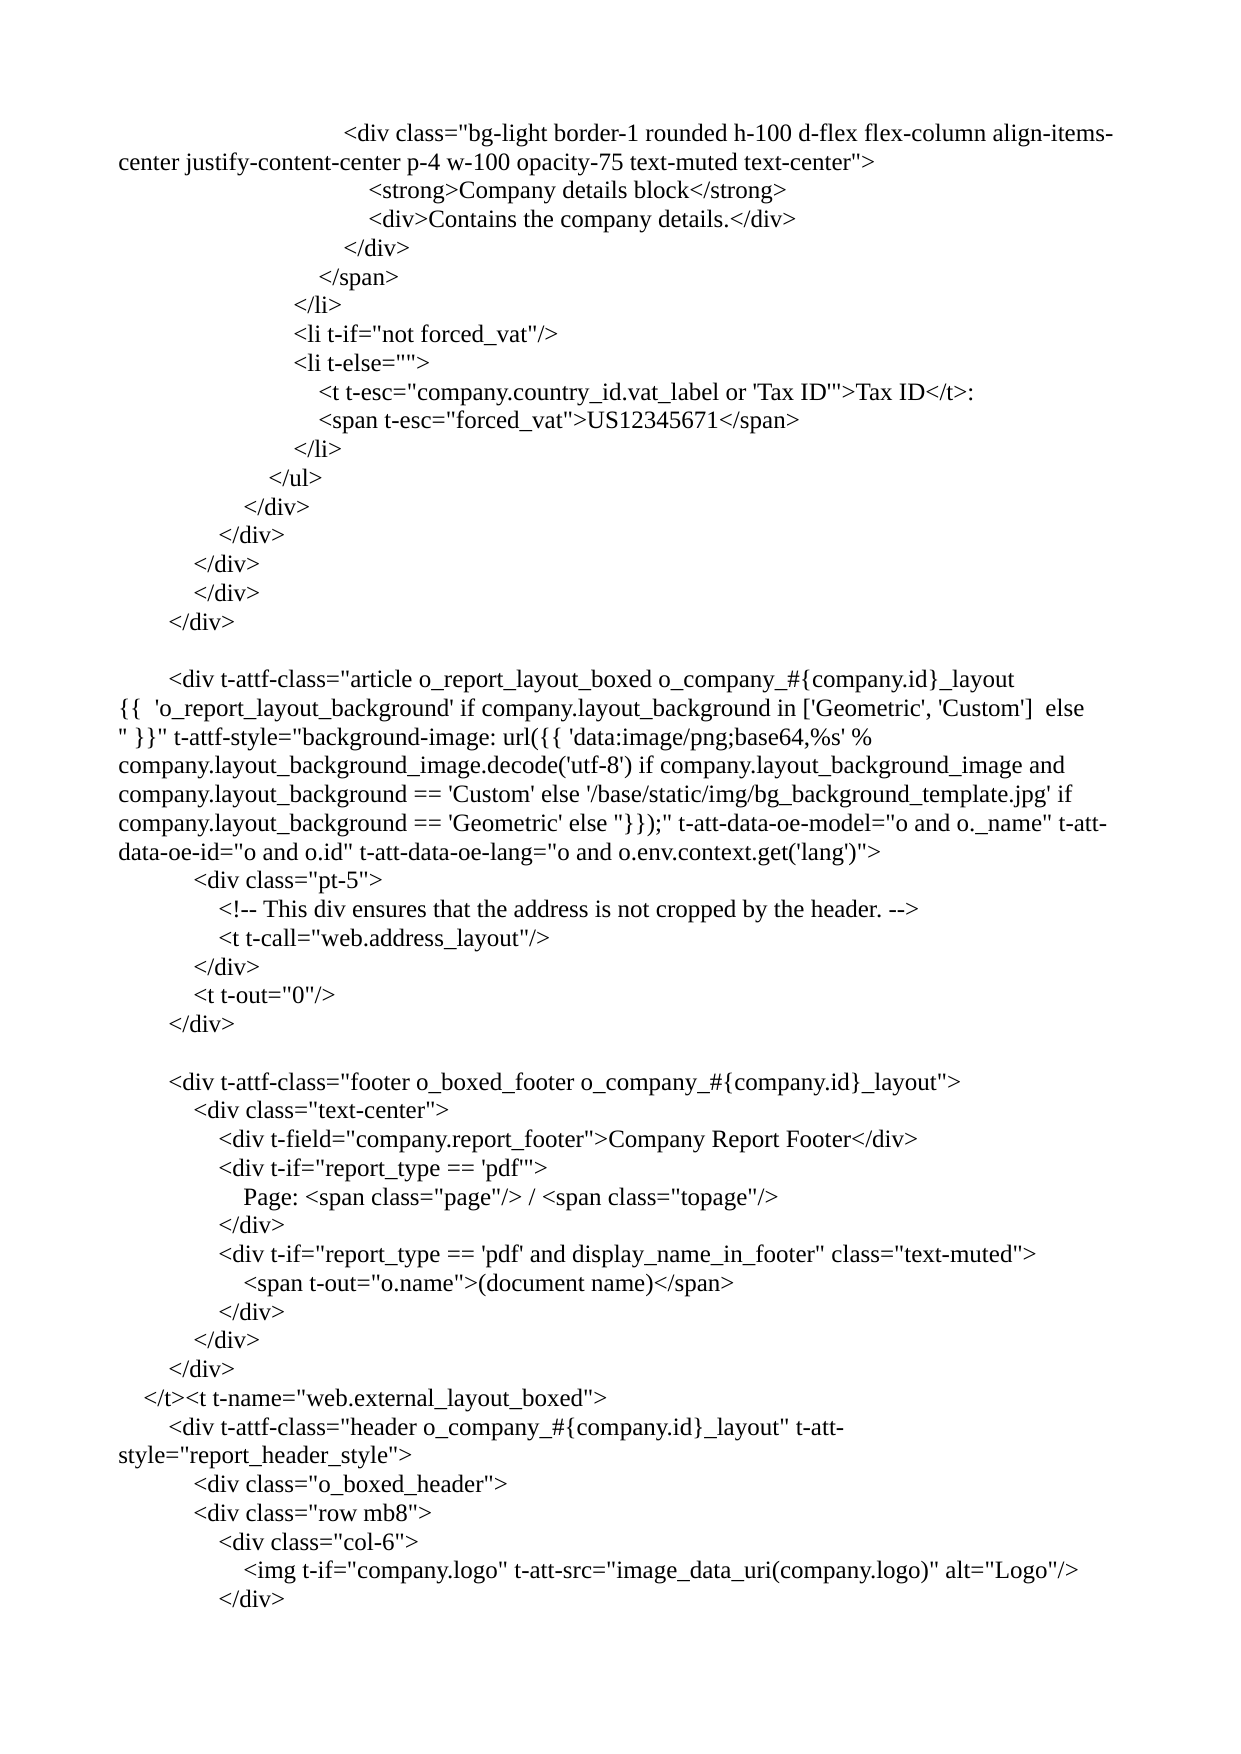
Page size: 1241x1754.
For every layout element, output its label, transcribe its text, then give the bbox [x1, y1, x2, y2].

text <div class="row mb8"> [118, 1498, 1122, 1527]
text <div class="o_boxed_header"> [118, 1469, 1122, 1498]
text <div t-if="report_type == 'pdf'"> [118, 1153, 1122, 1182]
text </li> [118, 434, 1122, 463]
text <div t-attf-class="header o_company_#{company.id}_layout" t-att-style="report_header_style"> [118, 1412, 1122, 1469]
text <div t-attf-class="footer o_boxed_footer o_company_#{company.id}_layout"> [118, 1067, 1122, 1096]
text <t t-call="web.address_layout"/> [118, 923, 1122, 952]
text </div> [118, 952, 1122, 981]
text <span t-esc="forced_vat">US12345671</span> [118, 406, 1122, 434]
text </div> [118, 1297, 1122, 1326]
text </div> [118, 521, 1122, 549]
text </span> [118, 262, 1122, 291]
text </div> [118, 1326, 1122, 1354]
text <div class="bg-light border-1 rounded h-100 d-flex flex-column align-items-center justify-content-center p-4 w-100 opacity-75 text-muted text-center"> [118, 118, 1122, 176]
text <div class="col-6"> [118, 1527, 1122, 1556]
text </div> [118, 1354, 1122, 1383]
text <div t-if="report_type == 'pdf' and display_name_in_footer" class="text-muted"> [118, 1239, 1122, 1268]
text <t t-esc="company.country_id.vat_label or 'Tax ID'">Tax ID</t>: [118, 377, 1122, 406]
text </ul> [118, 463, 1122, 492]
text <!-- This div ensures that the address is not cropped by the header. --> [118, 894, 1122, 923]
text <span t-out="o.name">(document name)</span> [118, 1268, 1122, 1297]
text </div> [118, 549, 1122, 578]
text </div> [118, 607, 1122, 636]
text </div> [118, 578, 1122, 607]
text <img t-if="company.logo" t-att-src="image_data_uri(company.logo)" alt="Logo"/> [118, 1556, 1122, 1584]
text </div> [118, 1584, 1122, 1613]
text </div> [118, 1009, 1122, 1038]
text <t t-out="0"/> [118, 981, 1122, 1009]
text </div> [118, 492, 1122, 521]
text <div class="pt-5"> [118, 866, 1122, 894]
text <div t-field="company.report_footer">Company Report Footer</div> [118, 1124, 1122, 1153]
text <div class="text-center"> [118, 1096, 1122, 1124]
text <div>Contains the company details.</div> [118, 204, 1122, 233]
text <div t-attf-class="article o_report_layout_boxed o_company_#{company.id}_layout {{ 'o_report_layout_background' if company.layout_background in ['Geometric', 'Custom'] else '' }}" t-attf-style="background-image: url({{ 'data:image/png;base64,%s' % company.layout_background_image.decode('utf-8') if company.layout_background_image and company.layout_background == 'Custom' else '/base/static/img/bg_background_template.jpg' if company.layout_background == 'Geometric' else ''}});" t-att-data-oe-model="o and o._name" t-att-data-oe-id="o and o.id" t-att-data-oe-lang="o and o.env.context.get('lang')"> [118, 664, 1122, 866]
text <li t-else=""> [118, 348, 1122, 377]
text </li> [118, 291, 1122, 319]
text <strong>Company details block</strong> [118, 176, 1122, 204]
text </div> [118, 1211, 1122, 1239]
text </t><t t-name="web.external_layout_boxed"> [118, 1383, 1122, 1412]
text </div> [118, 233, 1122, 262]
text <li t-if="not forced_vat"/> [118, 319, 1122, 348]
text Page: <span class="page"/> / <span class="topage"/> [118, 1182, 1122, 1211]
